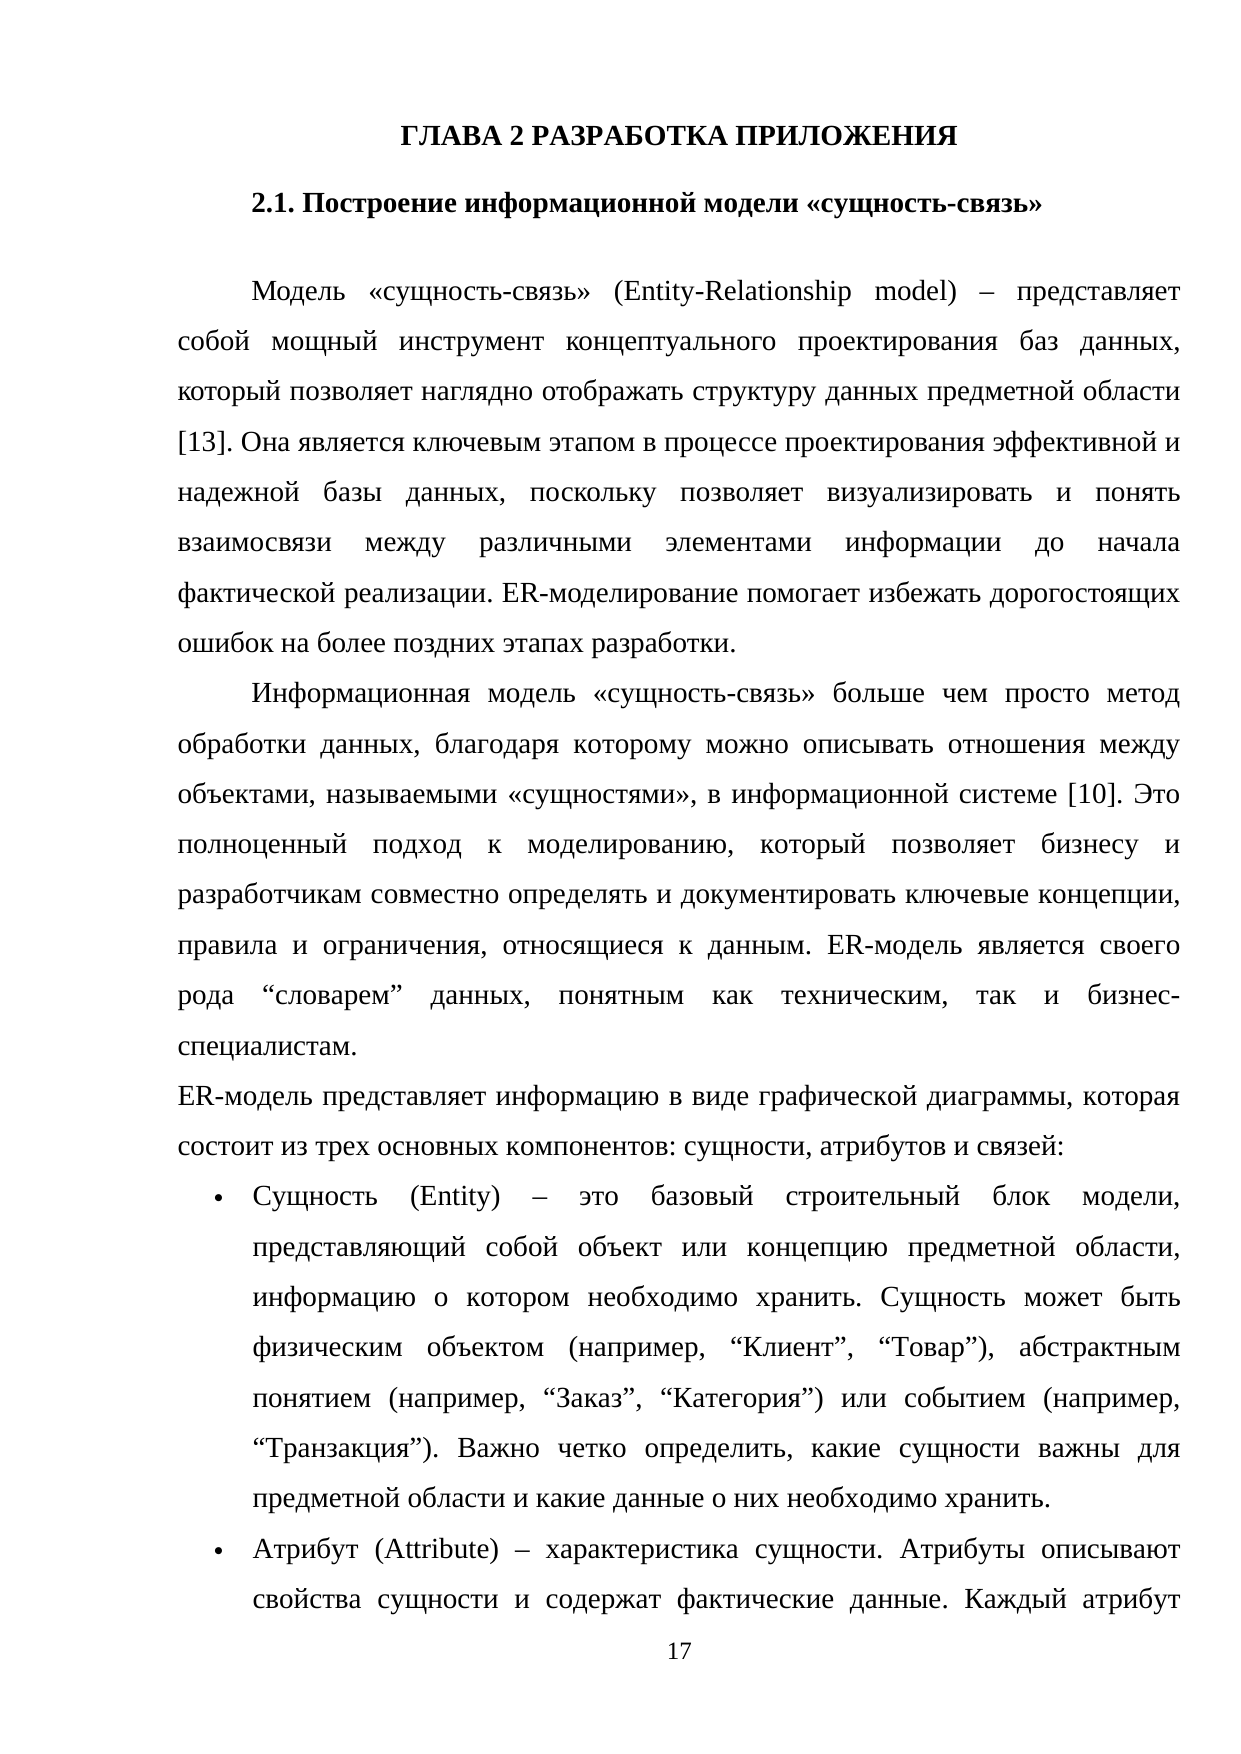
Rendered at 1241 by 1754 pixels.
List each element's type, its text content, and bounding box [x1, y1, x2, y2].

text Модель «сущность-связь» (Entity-Relationship model) – представляет собой мощный инструмент концептуального проектирования баз данных, который позволяет наглядно отображать структуру данных предметной области [13]. Она является ключевым этапом в процессе проектирования эффективной и надежной базы данных, поскольку позволяет визуализировать и понять взаимосвязи между различными элементами информации до начала фактической реализации. ER-моделирование помогает избежать дорогостоящих ошибок на более поздних этапах разработки. [177, 273, 1181, 659]
text ER-модель представляет информацию в виде графической диаграммы, которая состоит из трех основных компонентов: сущности, атрибутов и связей: [177, 1078, 1181, 1162]
list Сущность (Entity) – это базовый строительный блок модели, представляющий собой объект или концепцию предметной области, информацию о котором необходимо хранить. Сущность может быть физическим объектом (например, “Клиент”, “Товар”), абстрактным понятием (например, “Заказ”, “Категория”) или событием (например, “Транзакция”). Важно четко определить, какие сущности важны для предметной области и какие данные о них необходимо хранить. [215, 1178, 1181, 1514]
list Атрибут (Attribute) – характеристика сущности. Атрибуты описывают свойства сущности и содержат фактические данные. Каждый атрибут [215, 1531, 1181, 1614]
subtitle 2.1. Построение информационной модели «сущность-связь» [177, 185, 1181, 219]
text Информационная модель «сущность-связь» больше чем просто метод обработки данных, благодаря которому можно описывать отношения между объектами, называемыми «сущностями», в информационной системе [10]. Это полноценный подход к моделированию, который позволяет бизнесу и разработчикам совместно определять и документировать ключевые концепции, правила и ограничения, относящиеся к данным. ER-модель является своего рода “словарем” данных, понятным как техническим, так и бизнес-специалистам. [177, 675, 1181, 1061]
subtitle ГЛАВА 2 РАЗРАБОТКА ПРИЛОЖЕНИЯ [177, 118, 1181, 152]
